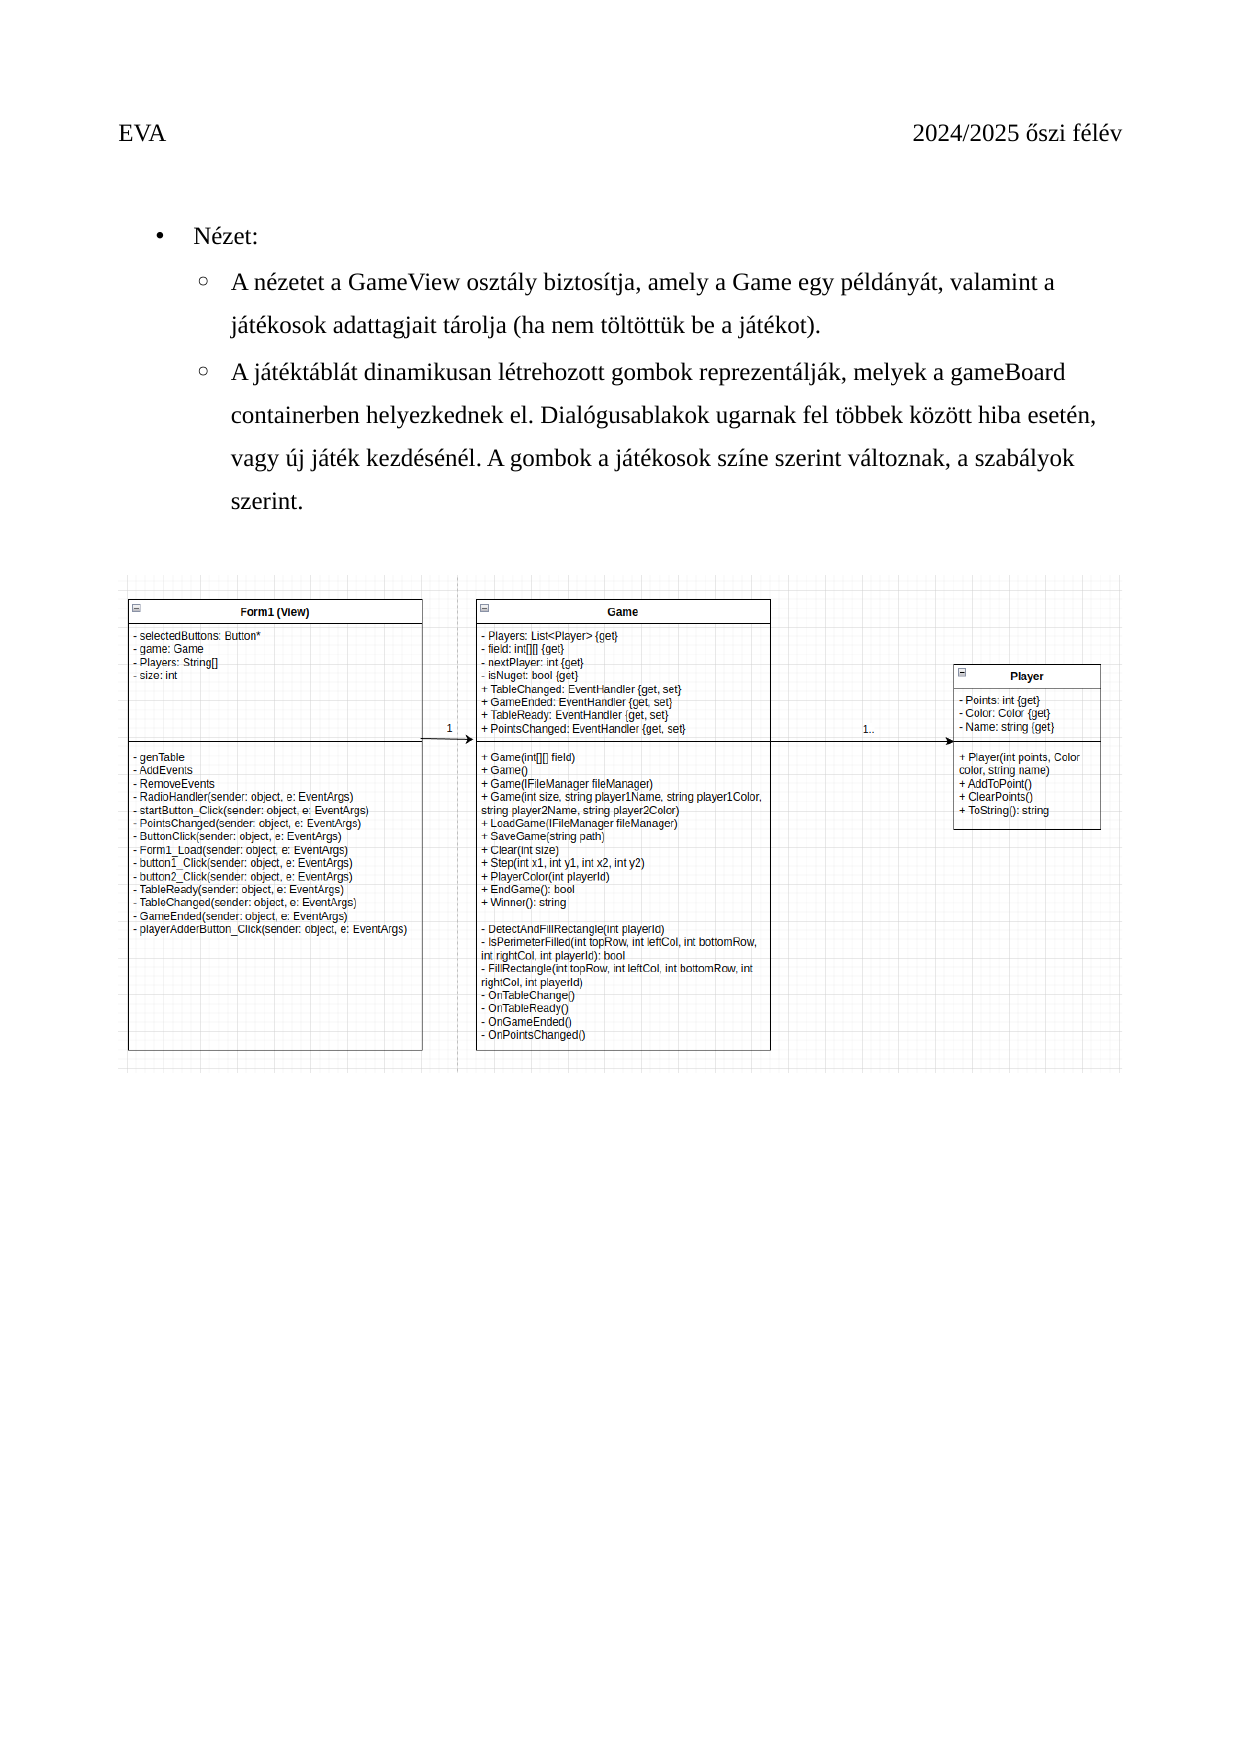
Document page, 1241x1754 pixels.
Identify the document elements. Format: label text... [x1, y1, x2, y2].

list A játéktáblát dinamikusan létrehozott gombok reprezentálják, melyek a gameBoard containerben helyezkednek el. Dialógusablakok ugarnak fel többek között hiba esetén, vagy új játék kezdésénél. A gombok a játékosok színe szerint változnak, a szabályok szerint. [193, 357, 1122, 515]
list Nézet: [156, 221, 1122, 250]
list A nézetet a GameView osztály biztosítja, amely a Game egy példányát, valamint a játékosok adattagjait tárolja (ha nem töltöttük be a játékot). [193, 267, 1122, 339]
picture [118, 575, 1123, 1073]
